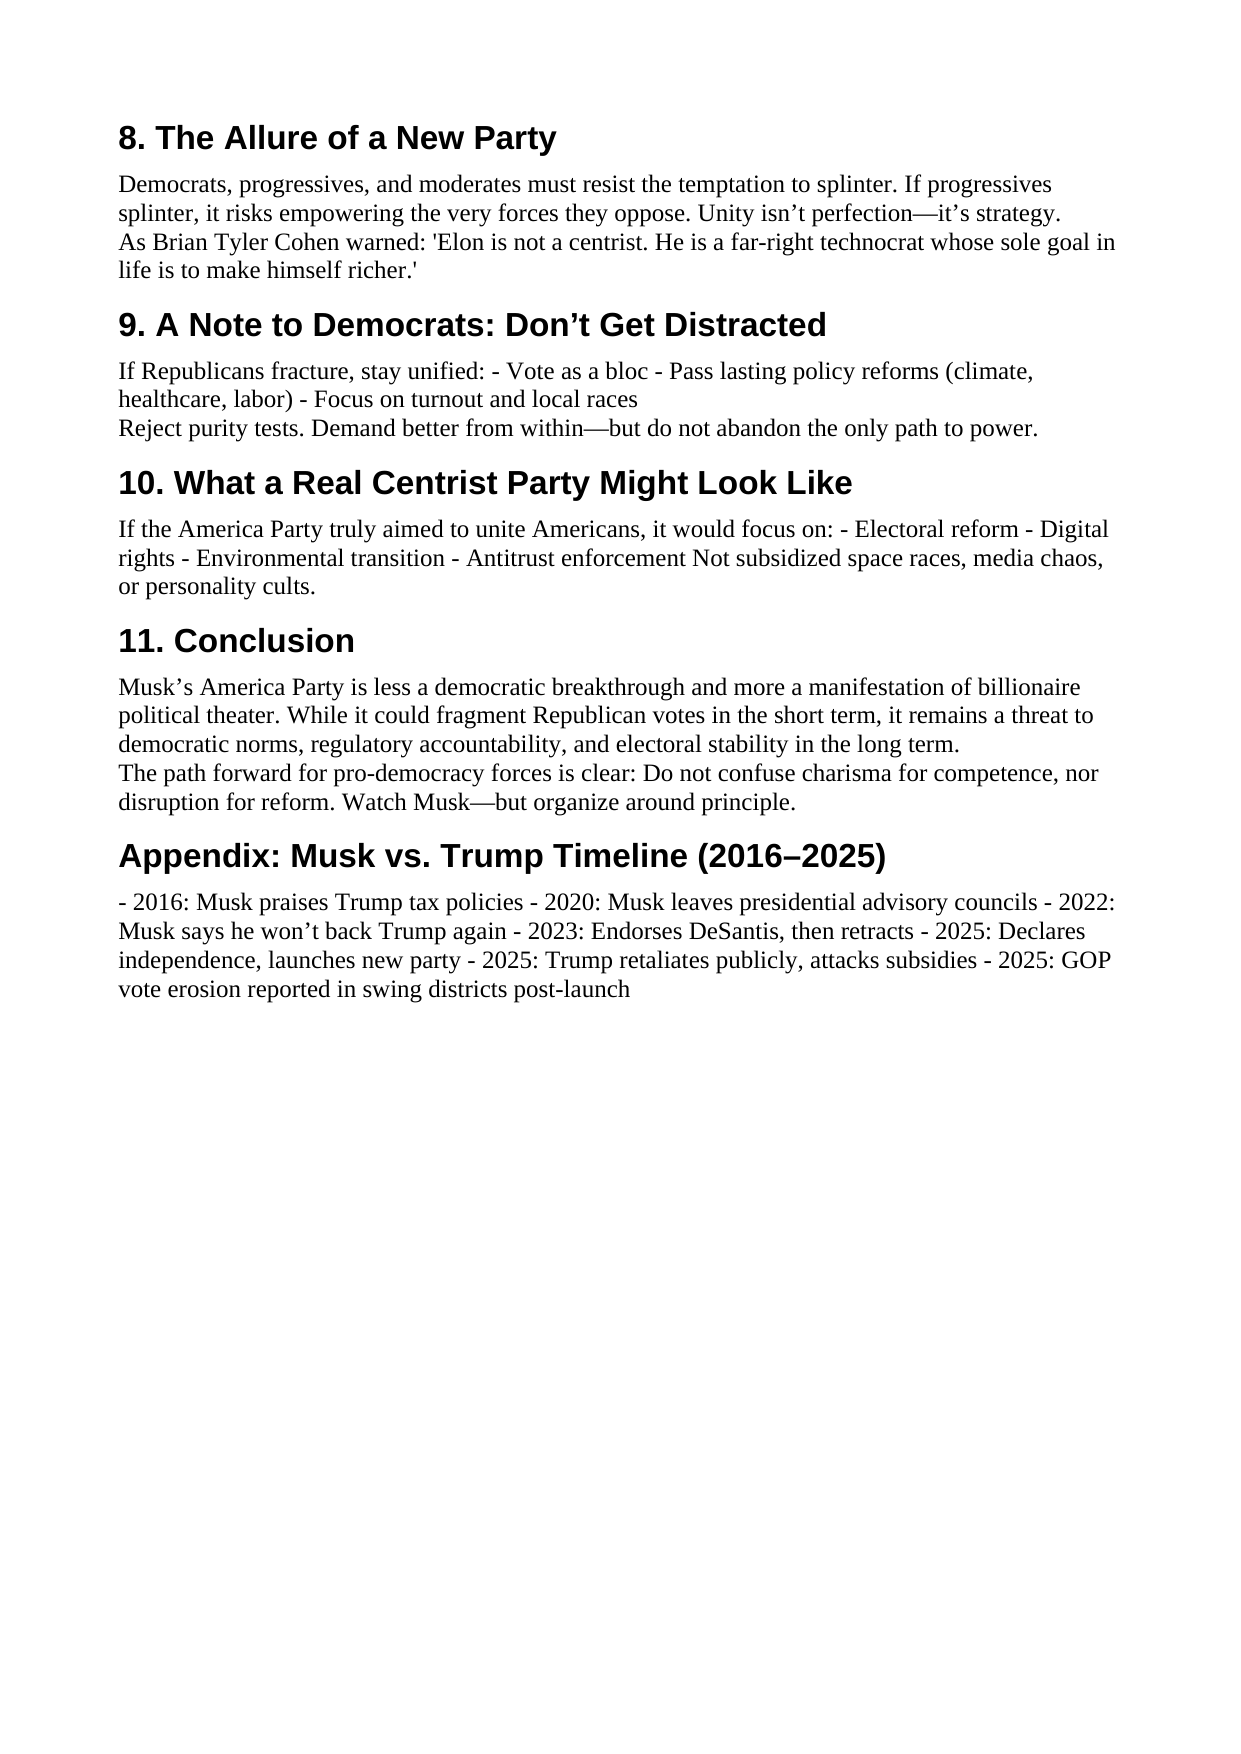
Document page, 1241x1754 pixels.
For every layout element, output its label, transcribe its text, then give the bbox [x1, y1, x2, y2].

subtitle 11. Conclusion [118, 118, 1122, 147]
text Musk’s America Party is less a democratic breakthrough and more a manifestation of billionaire political theater. While it could fragment Republican votes in the short term, it remains a threat to democratic norms, regulatory accountability, and electoral stability in the long term. [118, 147, 1122, 233]
text - 2016: Musk praises Trump tax policies - 2020: Musk leaves presidential advisory councils - 2022: Musk says he won’t back Trump again - 2023: Endorses DeSantis, then retracts - 2025: Declares independence, launches new party - 2025: Trump retaliates publicly, attacks subsidies - 2025: GOP vote erosion reported in swing districts post-launch [118, 319, 1122, 434]
subtitle Appendix: Musk vs. Trump Timeline (2016–2025) [118, 291, 1122, 319]
text The path forward for pro-democracy forces is clear: Do not confuse charisma for competence, nor disruption for reform. Watch Musk—but organize around principle. [118, 233, 1122, 291]
